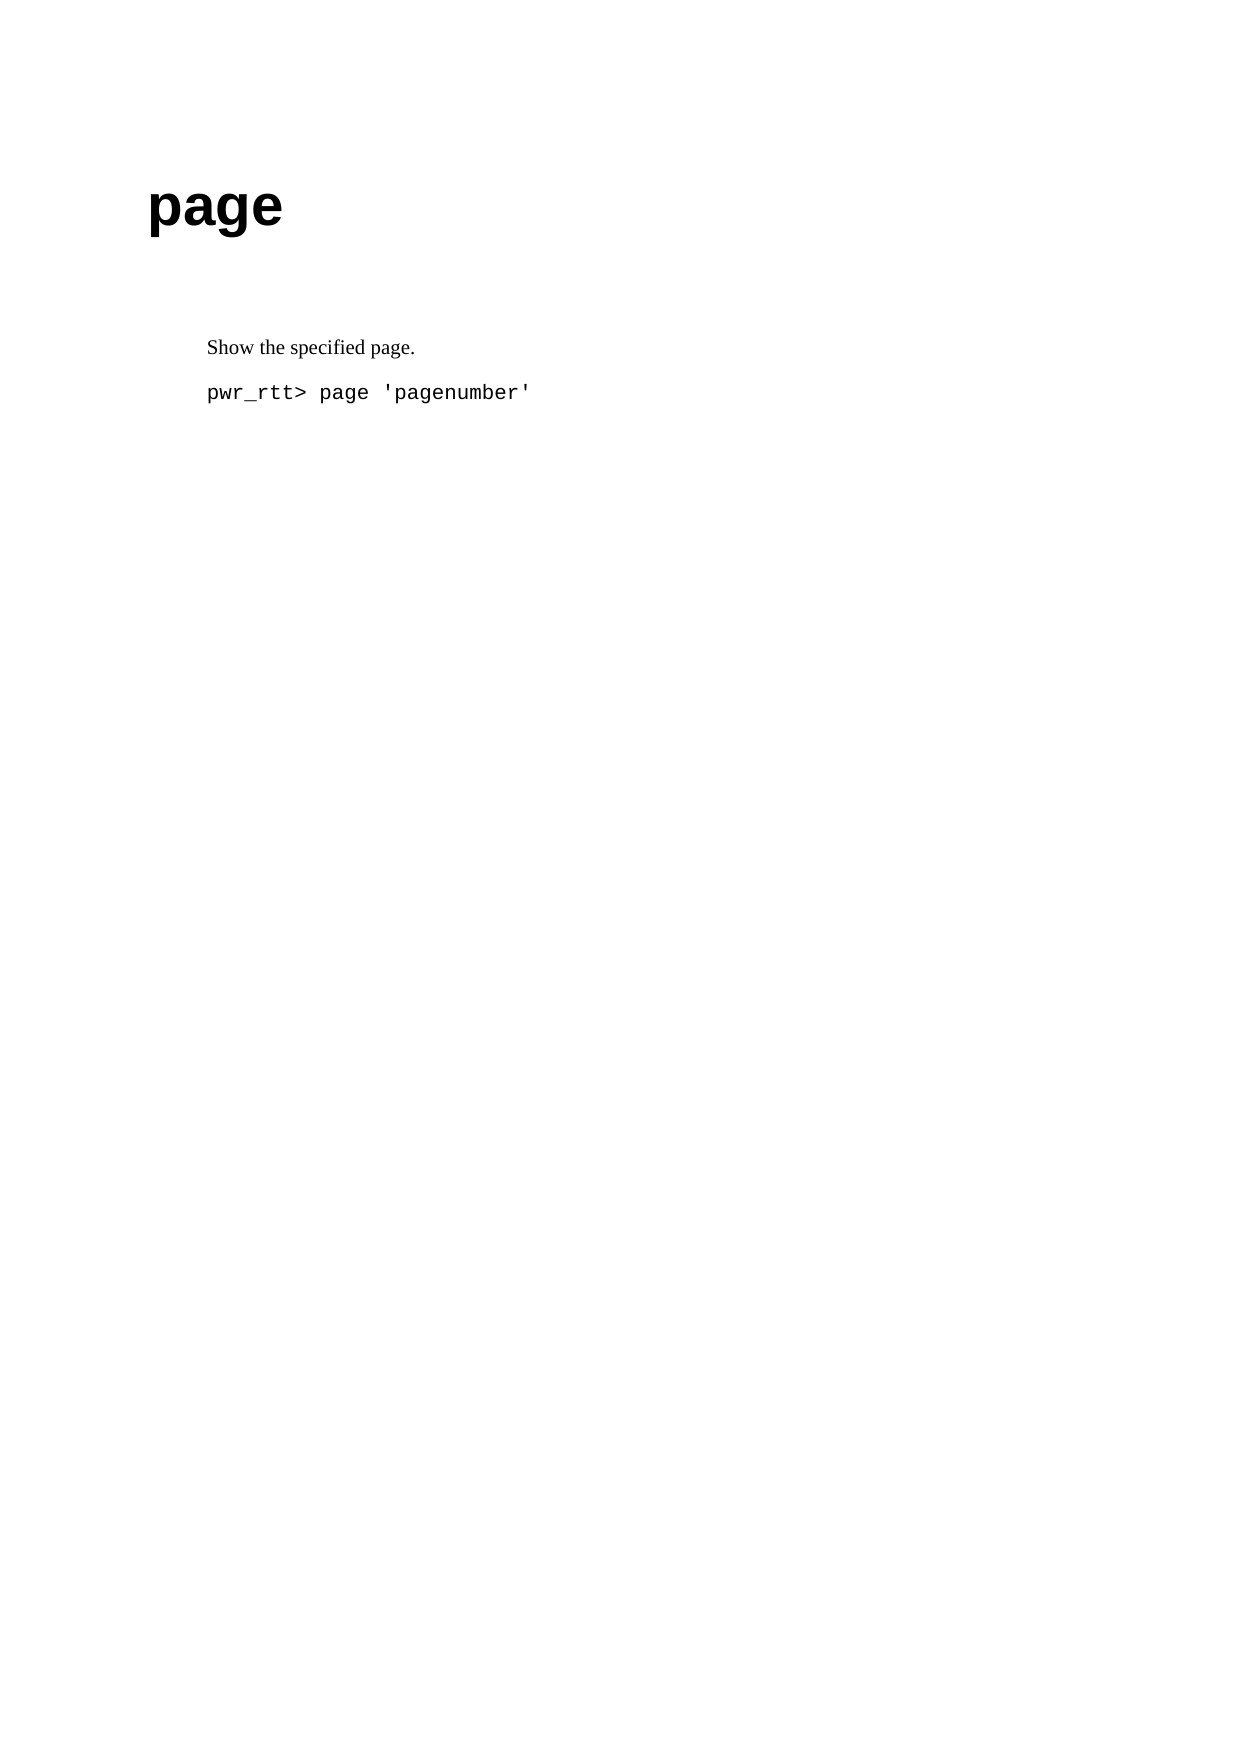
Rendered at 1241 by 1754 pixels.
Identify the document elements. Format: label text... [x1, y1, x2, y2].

text Show the specified page. [207, 336, 1092, 359]
subtitle page [148, 173, 1092, 238]
text pwr_rtt> page 'pagenumber' [207, 382, 1092, 406]
